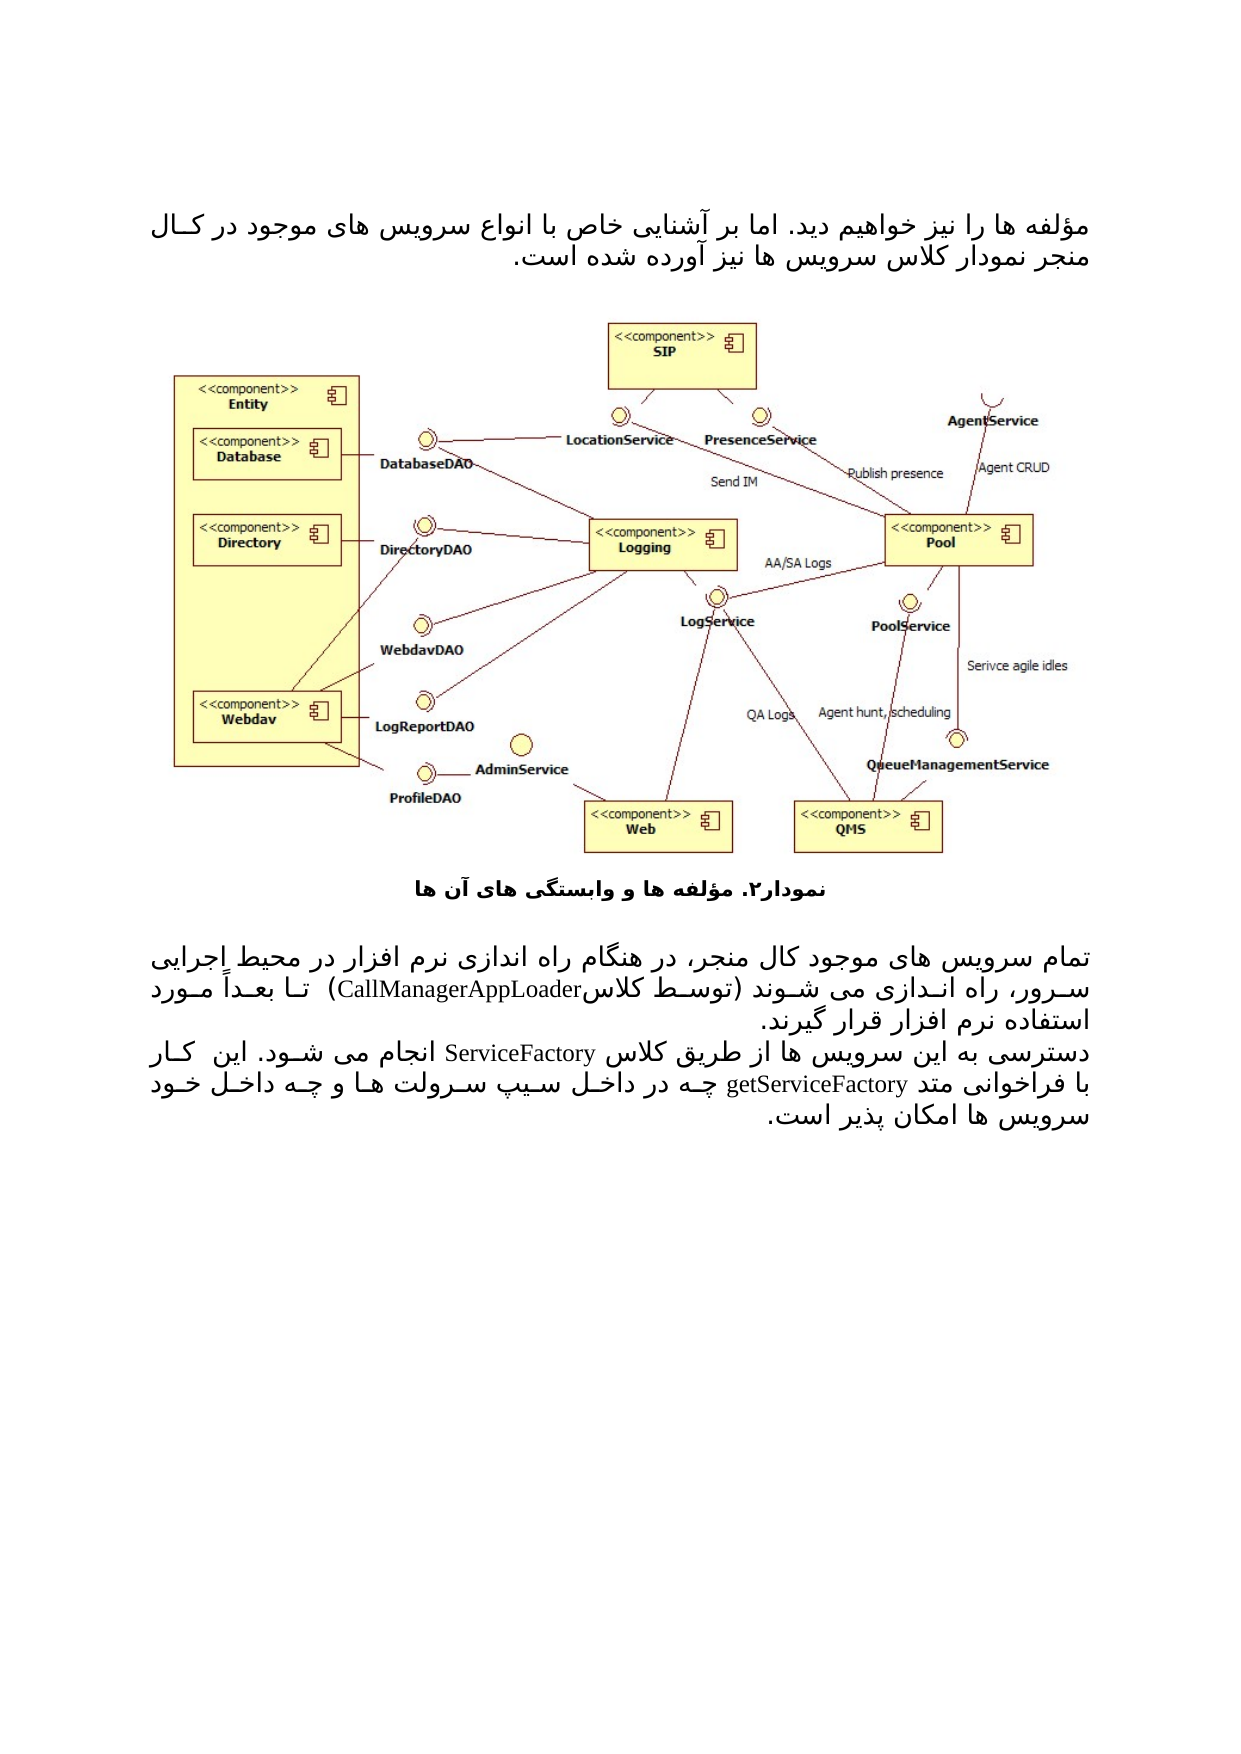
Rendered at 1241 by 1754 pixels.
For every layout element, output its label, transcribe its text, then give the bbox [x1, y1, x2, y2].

picture [150, 300, 1091, 877]
text نرم افزار کال منجر بر اساس سرویس های مورد نیازی که از او انتظار می رود از مولفه هایی تشکیل شده است که هر کدام از آن ها تمرکز خود را به پیاده سازی قسمتی از این سرویس ها معطوف کرده اند. نگاه ما در این بخش، بر اساس اینکه ساختار یک نرم افزار شی گرا را بررسی می کنیم، مبتنی بر مؤلفه خواهد بود. یعنی مؤلفه های موجود را تک تک بررسی می کنیم و البته سرویس های مد نظر هر یک از مؤلفه ها را نیز خواهیم دید. اما بر آشنایی خاص با انواع سرویس های موجود در کال منجر نمودار کلاس سرویس ها نیز آورده شده است. [150, 209, 1091, 272]
text نمودار۲. مؤلفه ها و وابستگی های آن ها [150, 877, 1091, 901]
text دسترسی به این سرویس ها از طریق کلاس ServiceFactory انجام می شود. این کار با فراخوانی متد getServiceFactory چه در داخل سیپ سرولت ها و چه داخل خود سرویس ها امکان پذیر است. [150, 1036, 1091, 1131]
text تمام سرویس های موجود کال منجر، در هنگام راه اندازی نرم افزار در محیط اجرایی سرور، راه اندازی می شوند (توسط کلاسCallManagerAppLoader) تا بعداً مورد استفاده نرم افزار قرار گیرند. [150, 941, 1091, 1036]
